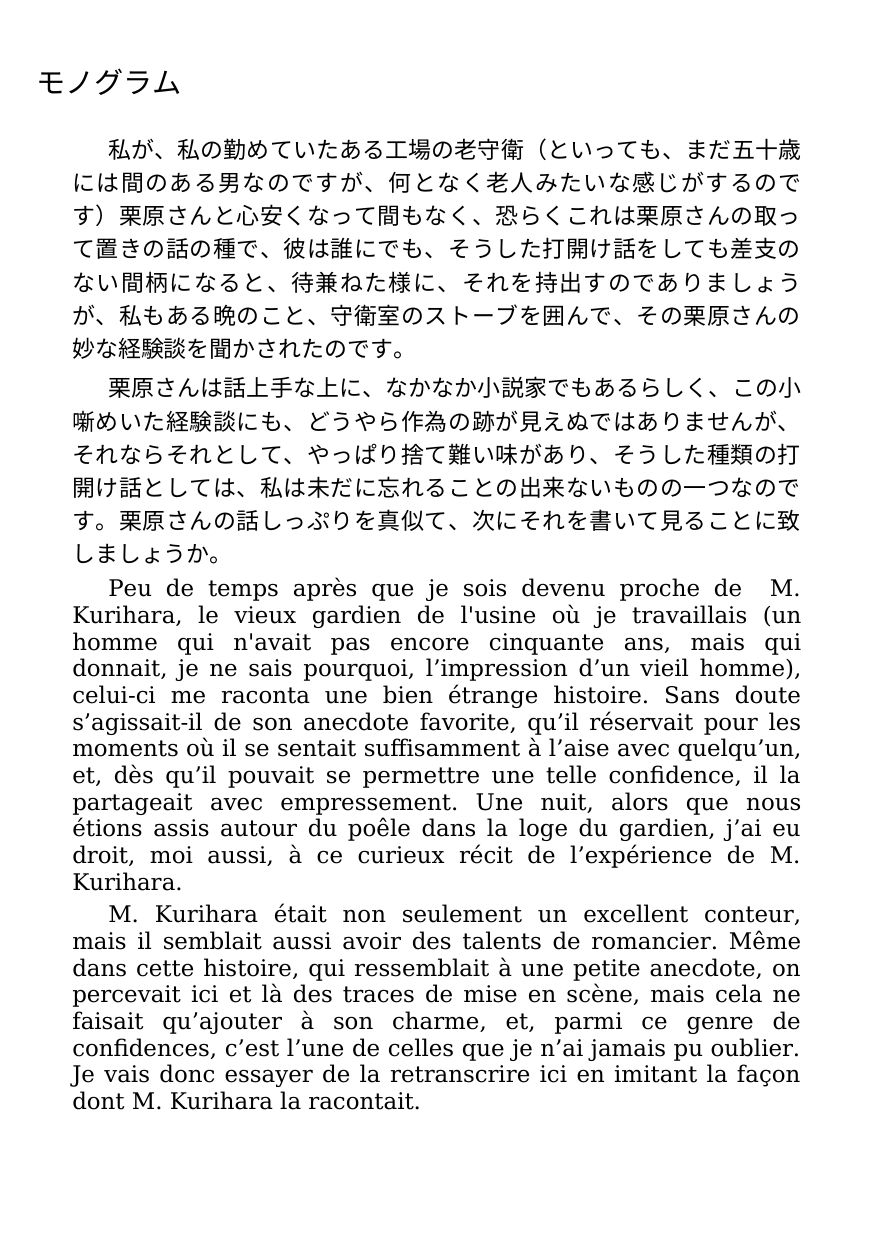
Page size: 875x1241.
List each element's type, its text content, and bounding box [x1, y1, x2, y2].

text Peu de temps après que je sois devenu proche de M. Kurihara, le vieux gardien de l'usine où je travaillais (un homme qui n'avait pas encore cinquante ans, mais qui donnait, je ne sais pourquoi, l’impression d’un vieil homme), celui-ci me raconta une bien étrange histoire. Sans doute s’agissait-il de son anecdote favorite, qu’il réservait pour les moments où il se sentait suffisamment à l’aise avec quelqu’un, et, dès qu’il pouvait se permettre une telle confidence, il la partageait avec empressement. Une nuit, alors que nous étions assis autour du poêle dans la loge du gardien, j’ai eu droit, moi aussi, à ce curieux récit de l’expérience de M. Kurihara. [72, 575, 802, 895]
text M. Kurihara était non seulement un excellent conteur, mais il semblait aussi avoir des talents de romancier. Même dans cette histoire, qui ressemblait à une petite anecdote, on percevait ici et là des traces de mise en scène, mais cela ne faisait qu’ajouter à son charme, et, parmi ce genre de confidences, c’est l’une de celles que je n’ai jamais pu oublier. Je vais donc essayer de la retranscrire ici en imitant la façon dont M. Kurihara la racontait. [72, 901, 802, 1115]
text 私が、私の勤めていたある工場の老守衛（といっても、まだ五十歳には間のある男なのですが、何となく老人みたいな感じがするのです）栗原さんと心安くなって間もなく、恐らくこれは栗原さんの取って置きの話の種で、彼は誰にでも、そうした打開け話をしても差支のない間柄になると、待兼ねた様に、それを持出すのでありましょうが、私もある晩のこと、守衛室のストーブを囲んで、その栗原さんの妙な経験談を聞かされたのです。 [72, 132, 802, 364]
subtitle モノグラム [36, 60, 838, 102]
text 栗原さんは話上手な上に、なかなか小説家でもあるらしく、この小噺めいた経験談にも、どうやら作為の跡が見えぬではありませんが、それならそれとして、やっぱり捨て難い味があり、そうした種類の打開け話としては、私は未だに忘れることの出来ないものの一つなのです。栗原さんの話しっぷりを真似て、次にそれを書いて見ることに致しましょうか。 [72, 370, 802, 569]
